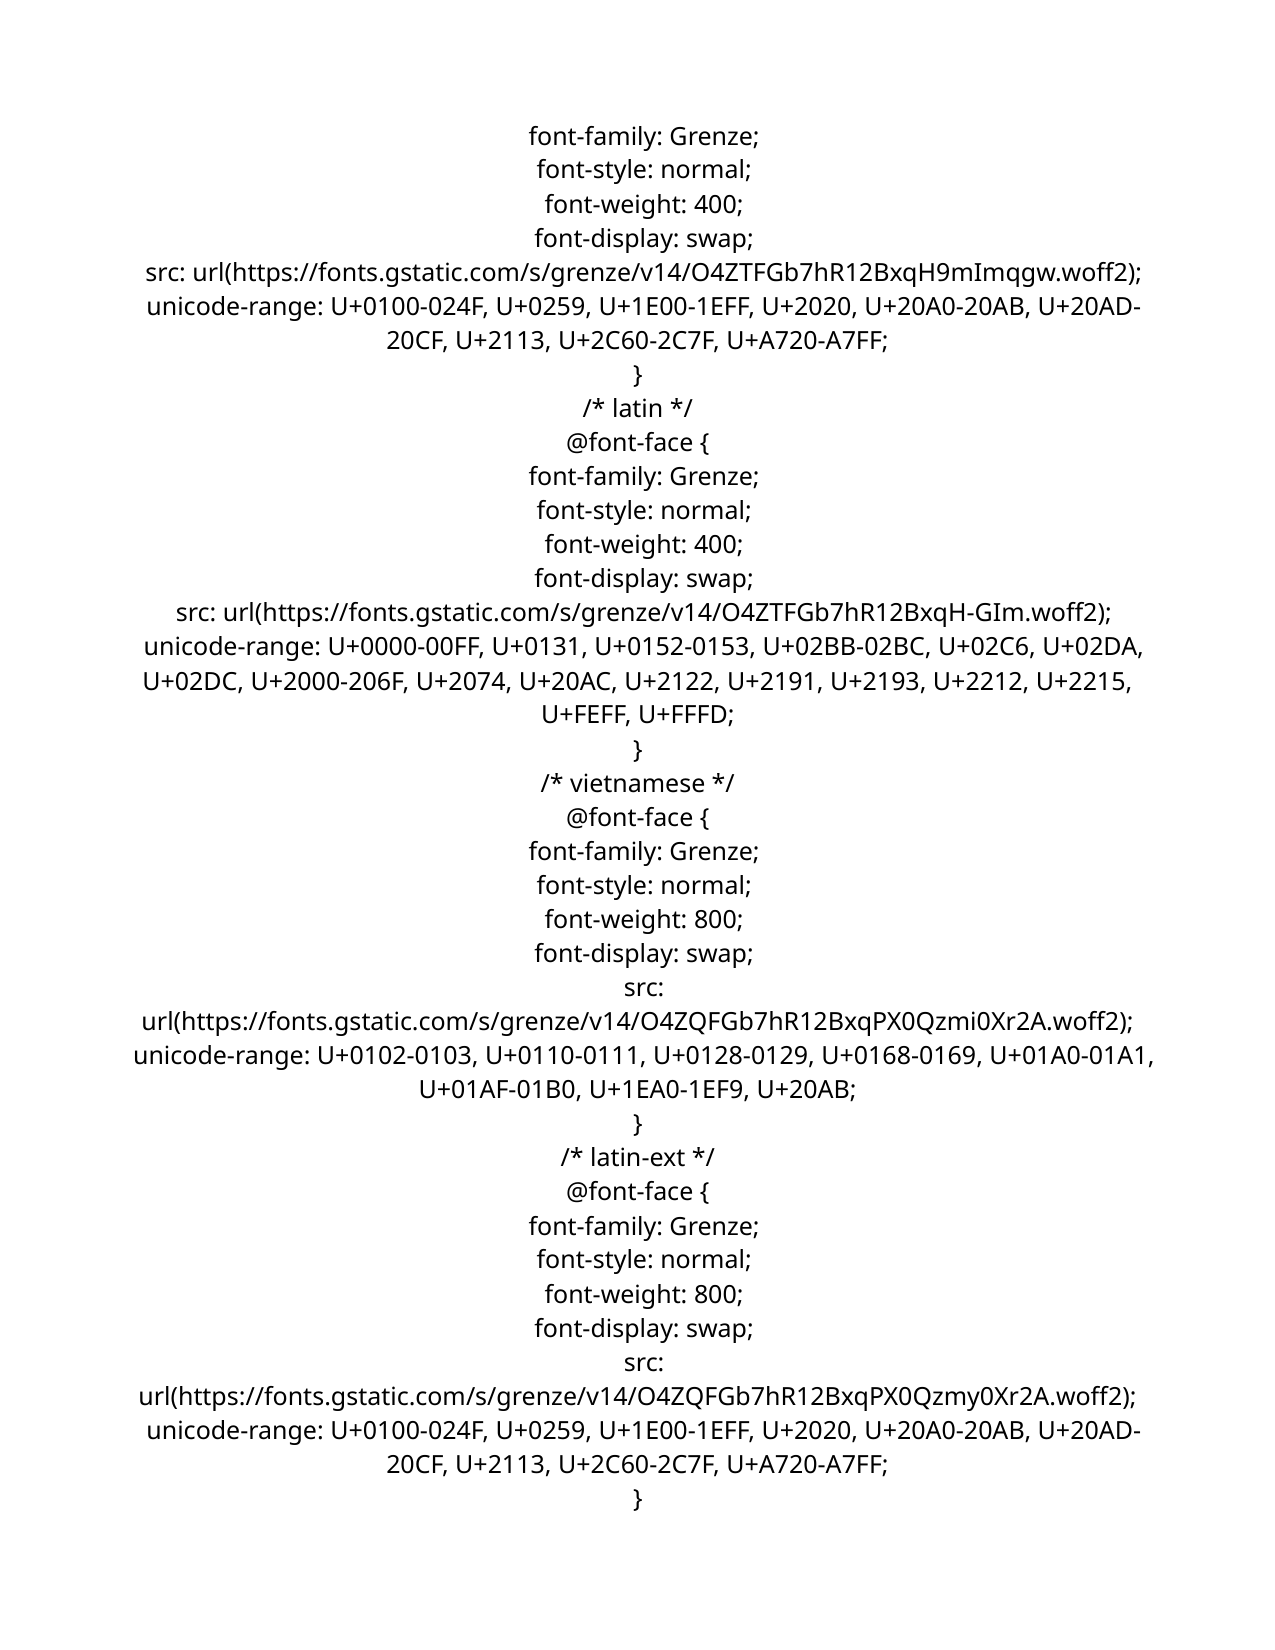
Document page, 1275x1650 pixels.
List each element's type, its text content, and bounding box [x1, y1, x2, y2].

text font-weight: 400; [118, 186, 1157, 220]
text } [118, 731, 1157, 765]
text font-weight: 400; [118, 527, 1157, 561]
text font-style: normal; [118, 867, 1157, 902]
text font-family: Grenze; [118, 459, 1157, 493]
text src: url(https://fonts.gstatic.com/s/grenze/v14/O4ZTFGb7hR12BxqH9mImqgw.woff2); [118, 254, 1157, 288]
text src: url(https://fonts.gstatic.com/s/grenze/v14/O4ZQFGb7hR12BxqPX0Qzmi0Xr2A.woff2); [118, 970, 1157, 1038]
text @font-face { [118, 425, 1157, 459]
text unicode-range: U+0100-024F, U+0259, U+1E00-1EFF, U+2020, U+20A0-20AB, U+20AD-20CF, U+2113, U+2C60-2C7F, U+A720-A7FF; [118, 1412, 1157, 1481]
text unicode-range: U+0102-0103, U+0110-0111, U+0128-0129, U+0168-0169, U+01A0-01A1, U+01AF-01B0, U+1EA0-1EF9, U+20AB; [118, 1038, 1157, 1106]
text src: url(https://fonts.gstatic.com/s/grenze/v14/O4ZTFGb7hR12BxqH-GIm.woff2); [118, 595, 1157, 629]
text font-style: normal; [118, 493, 1157, 527]
text font-weight: 800; [118, 1276, 1157, 1310]
text font-display: swap; [118, 561, 1157, 595]
text font-display: swap; [118, 936, 1157, 970]
text @font-face { [118, 799, 1157, 833]
text font-display: swap; [118, 1310, 1157, 1344]
text font-style: normal; [118, 152, 1157, 186]
text /* latin */ [118, 391, 1157, 425]
text unicode-range: U+0000-00FF, U+0131, U+0152-0153, U+02BB-02BC, U+02C6, U+02DA, U+02DC, U+2000-206F, U+2074, U+20AC, U+2122, U+2191, U+2193, U+2212, U+2215, U+FEFF, U+FFFD; [118, 629, 1157, 731]
text font-family: Grenze; [118, 833, 1157, 867]
text @font-face { [118, 1174, 1157, 1208]
text } [118, 1481, 1157, 1515]
text } [118, 357, 1157, 391]
text /* latin-ext */ [118, 1140, 1157, 1174]
text font-display: swap; [118, 220, 1157, 254]
text font-family: Grenze; [118, 118, 1157, 152]
text unicode-range: U+0100-024F, U+0259, U+1E00-1EFF, U+2020, U+20A0-20AB, U+20AD-20CF, U+2113, U+2C60-2C7F, U+A720-A7FF; [118, 288, 1157, 357]
text font-weight: 800; [118, 902, 1157, 936]
text font-style: normal; [118, 1242, 1157, 1276]
text } [118, 1106, 1157, 1140]
text font-family: Grenze; [118, 1208, 1157, 1242]
text /* vietnamese */ [118, 765, 1157, 799]
text src: url(https://fonts.gstatic.com/s/grenze/v14/O4ZQFGb7hR12BxqPX0Qzmy0Xr2A.woff2); [118, 1344, 1157, 1412]
